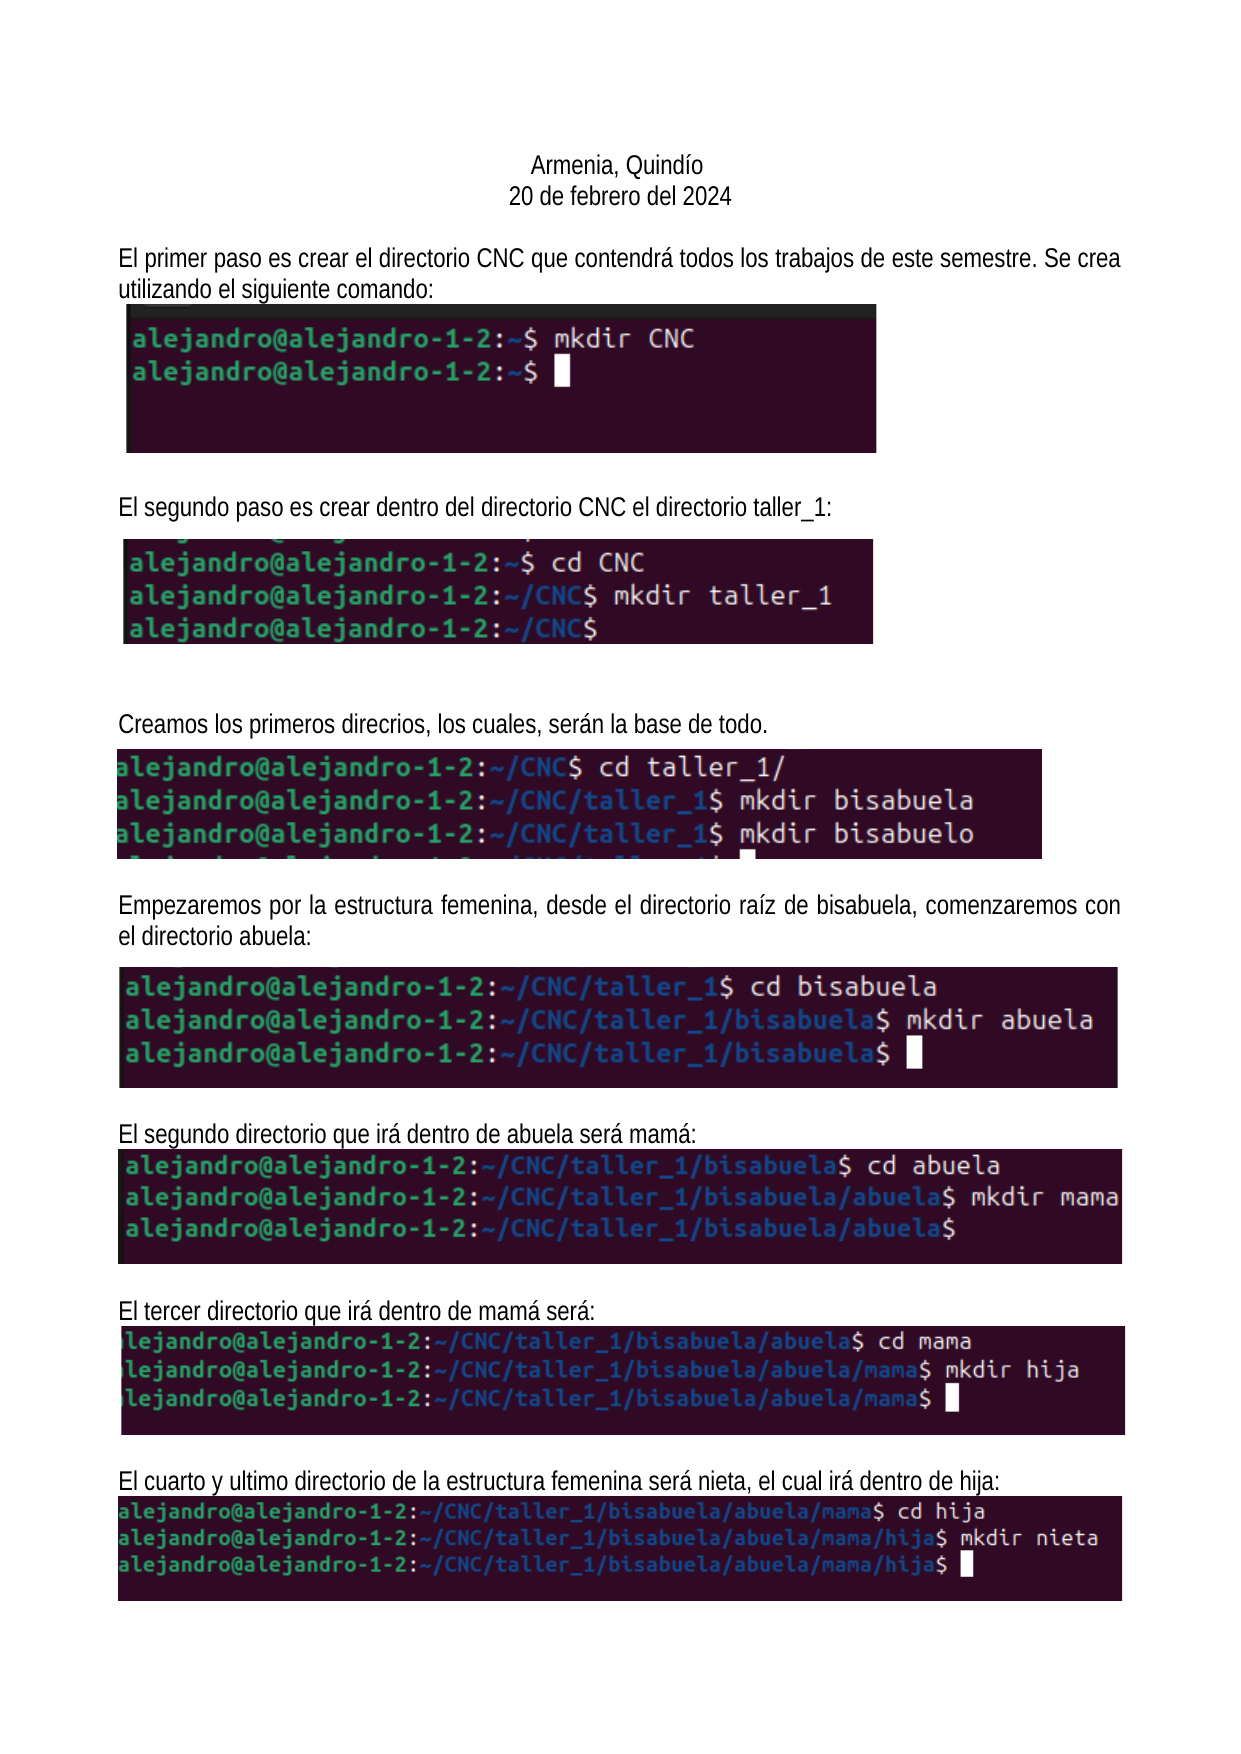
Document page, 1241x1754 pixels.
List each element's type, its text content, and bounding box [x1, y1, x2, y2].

text El segundo paso es crear dentro del directorio CNC el directorio taller_1: [118, 491, 1122, 522]
picture [121, 1326, 1126, 1435]
picture [118, 1149, 1123, 1264]
picture [123, 539, 874, 644]
picture [119, 967, 1118, 1088]
picture [126, 304, 877, 453]
text Empezaremos por la estructura femenina, desde el directorio raíz de bisabuela, comenzaremos con el directorio abuela: [118, 889, 1122, 952]
text El tercer directorio que irá dentro de mamá será: [118, 1295, 1122, 1326]
text Creamos los primeros direcrios, los cuales, serán la base de todo. [118, 708, 1122, 739]
picture [118, 1496, 1123, 1601]
text El segundo directorio que irá dentro de abuela será mamá: [118, 1118, 1122, 1149]
text Armenia, Quindío [118, 149, 1122, 180]
text El cuarto y ultimo directorio de la estructura femenina será nieta, el cual irá dentro de hija: [118, 1465, 1122, 1496]
text El primer paso es crear el directorio CNC que contendrá todos los trabajos de este semestre. Se crea utilizando el siguiente comando: [118, 242, 1122, 304]
text 20 de febrero del 2024 [118, 180, 1122, 211]
picture [117, 749, 1042, 859]
